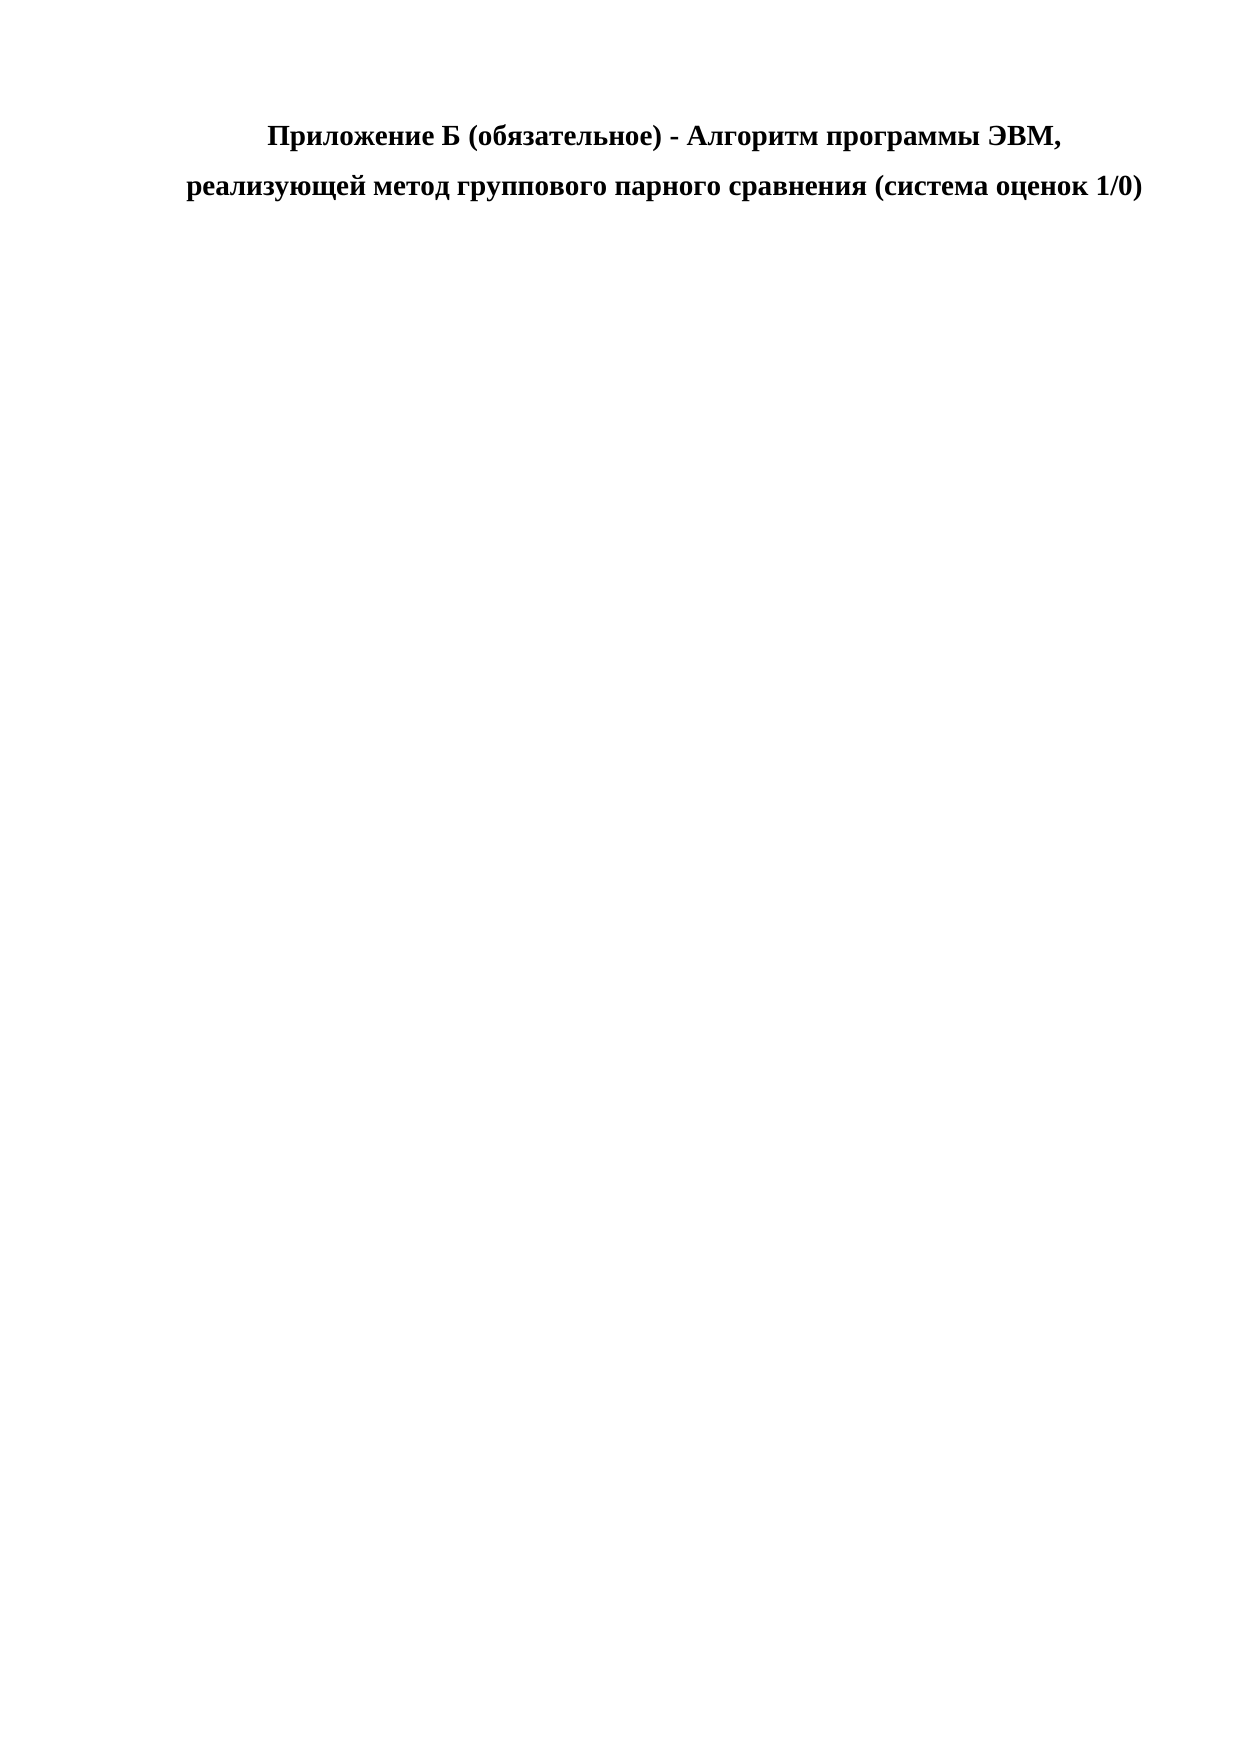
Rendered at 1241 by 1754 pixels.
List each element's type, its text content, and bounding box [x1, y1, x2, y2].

subtitle Приложение Б (обязательное) - Алгоритм программы ЭВМ, реализующей метод группового парного сравнения (система оценок 1/0) [177, 118, 1152, 202]
